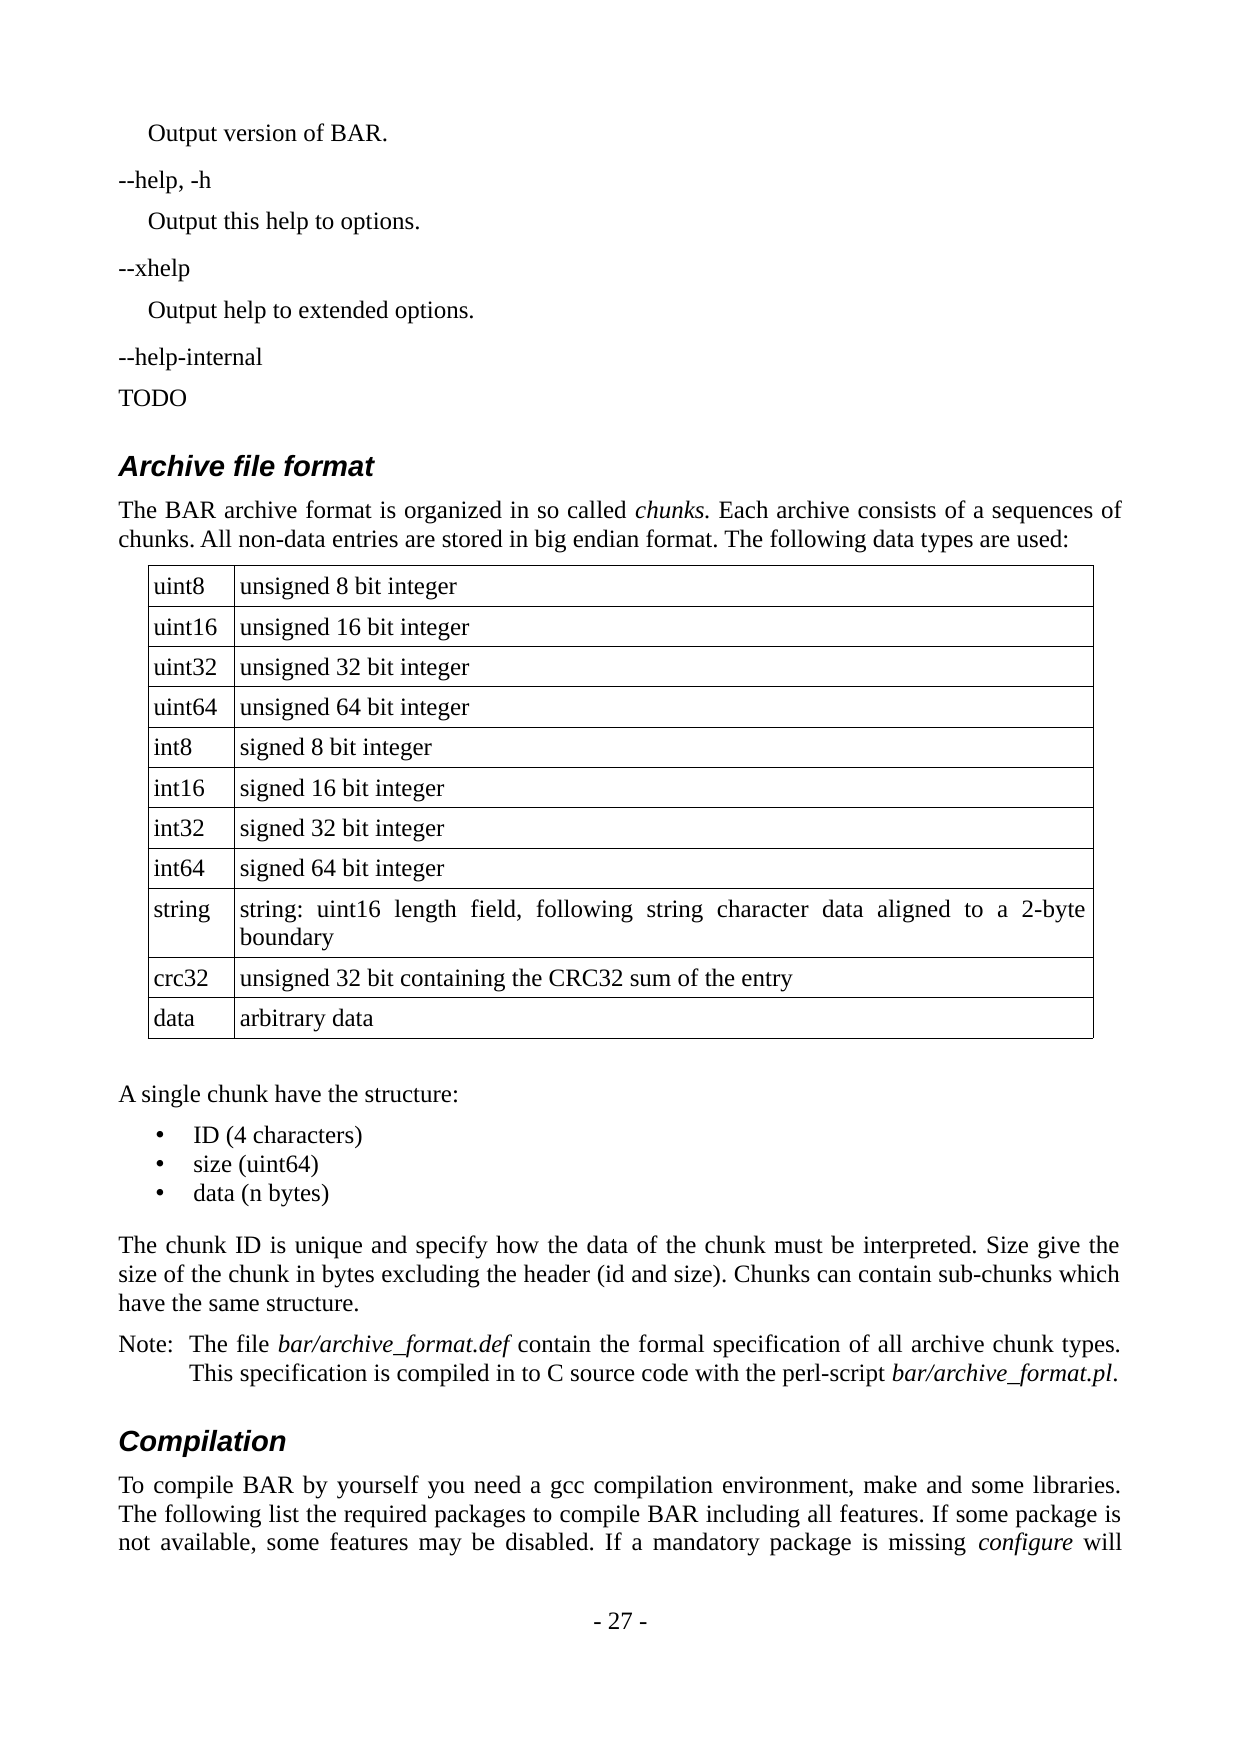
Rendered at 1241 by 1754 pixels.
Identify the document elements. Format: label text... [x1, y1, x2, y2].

text Output version of BAR. [148, 118, 1122, 147]
text --xhelp [118, 253, 1122, 282]
text The chunk ID is unique and specify how the data of the chunk must be interpreted. Size give the size of the chunk in bytes excluding the header (id and size). Chunks can contain sub-chunks which have the same structure. [118, 1230, 1122, 1316]
text The BAR archive format is organized in so called chunks. Each archive consists of a sequences of chunks. All non-data entries are stored in big endian format. The following data types are used: [118, 495, 1122, 553]
table_cell int64 [149, 849, 234, 888]
subtitle Compilation [118, 1424, 1122, 1457]
list size (uint64) [156, 1149, 1122, 1178]
text A single chunk have the structure: [118, 1079, 1122, 1108]
table_cell unsigned 32 bit integer [235, 647, 1093, 686]
table_cell signed 8 bit integer [235, 728, 1093, 767]
table_cell unsigned 16 bit integer [235, 607, 1093, 646]
table_cell signed 32 bit integer [235, 808, 1093, 848]
list ID (4 characters) [156, 1120, 1122, 1149]
list data (n bytes) [156, 1178, 1122, 1206]
table_cell int8 [149, 728, 234, 767]
table_cell uint64 [149, 687, 234, 727]
table_cell signed 64 bit integer [235, 849, 1093, 888]
table_cell unsigned 64 bit integer [235, 687, 1093, 727]
table_cell int32 [149, 808, 234, 848]
text Note: The file bar/archive_format.def contain the formal specification of all archive chunk types. This specification is compiled in to C source code with the perl-script bar/archive_format.pl. [118, 1329, 1122, 1386]
table_cell signed 16 bit integer [235, 768, 1093, 807]
table_cell string [149, 889, 234, 957]
table_cell string: uint16 length field, following string character data aligned to a 2-byte boundary [235, 889, 1093, 957]
text --help, -h [118, 165, 1122, 194]
table_header unsigned 8 bit integer [235, 566, 1093, 606]
table_cell unsigned 32 bit containing the CRC32 sum of the entry [235, 958, 1093, 997]
table_cell uint32 [149, 647, 234, 686]
table_cell arbitrary data [235, 998, 1093, 1038]
table_cell int16 [149, 768, 234, 807]
text Output this help to options. [148, 206, 1122, 235]
subtitle Archive file format [118, 449, 1122, 483]
table_cell crc32 [149, 958, 234, 997]
text --help-internal [118, 342, 1122, 371]
table_header uint8 [149, 566, 234, 606]
table_cell uint16 [149, 607, 234, 646]
text To compile BAR by yourself you need a gcc compilation environment, make and some libraries. The following list the required packages to compile BAR including all features. If some package is not available, some features may be disabled. If a mandatory package is missing configure will [118, 1470, 1122, 1556]
text TODO [118, 383, 1122, 412]
text Output help to extended options. [148, 295, 1122, 323]
table_cell data [149, 998, 234, 1038]
